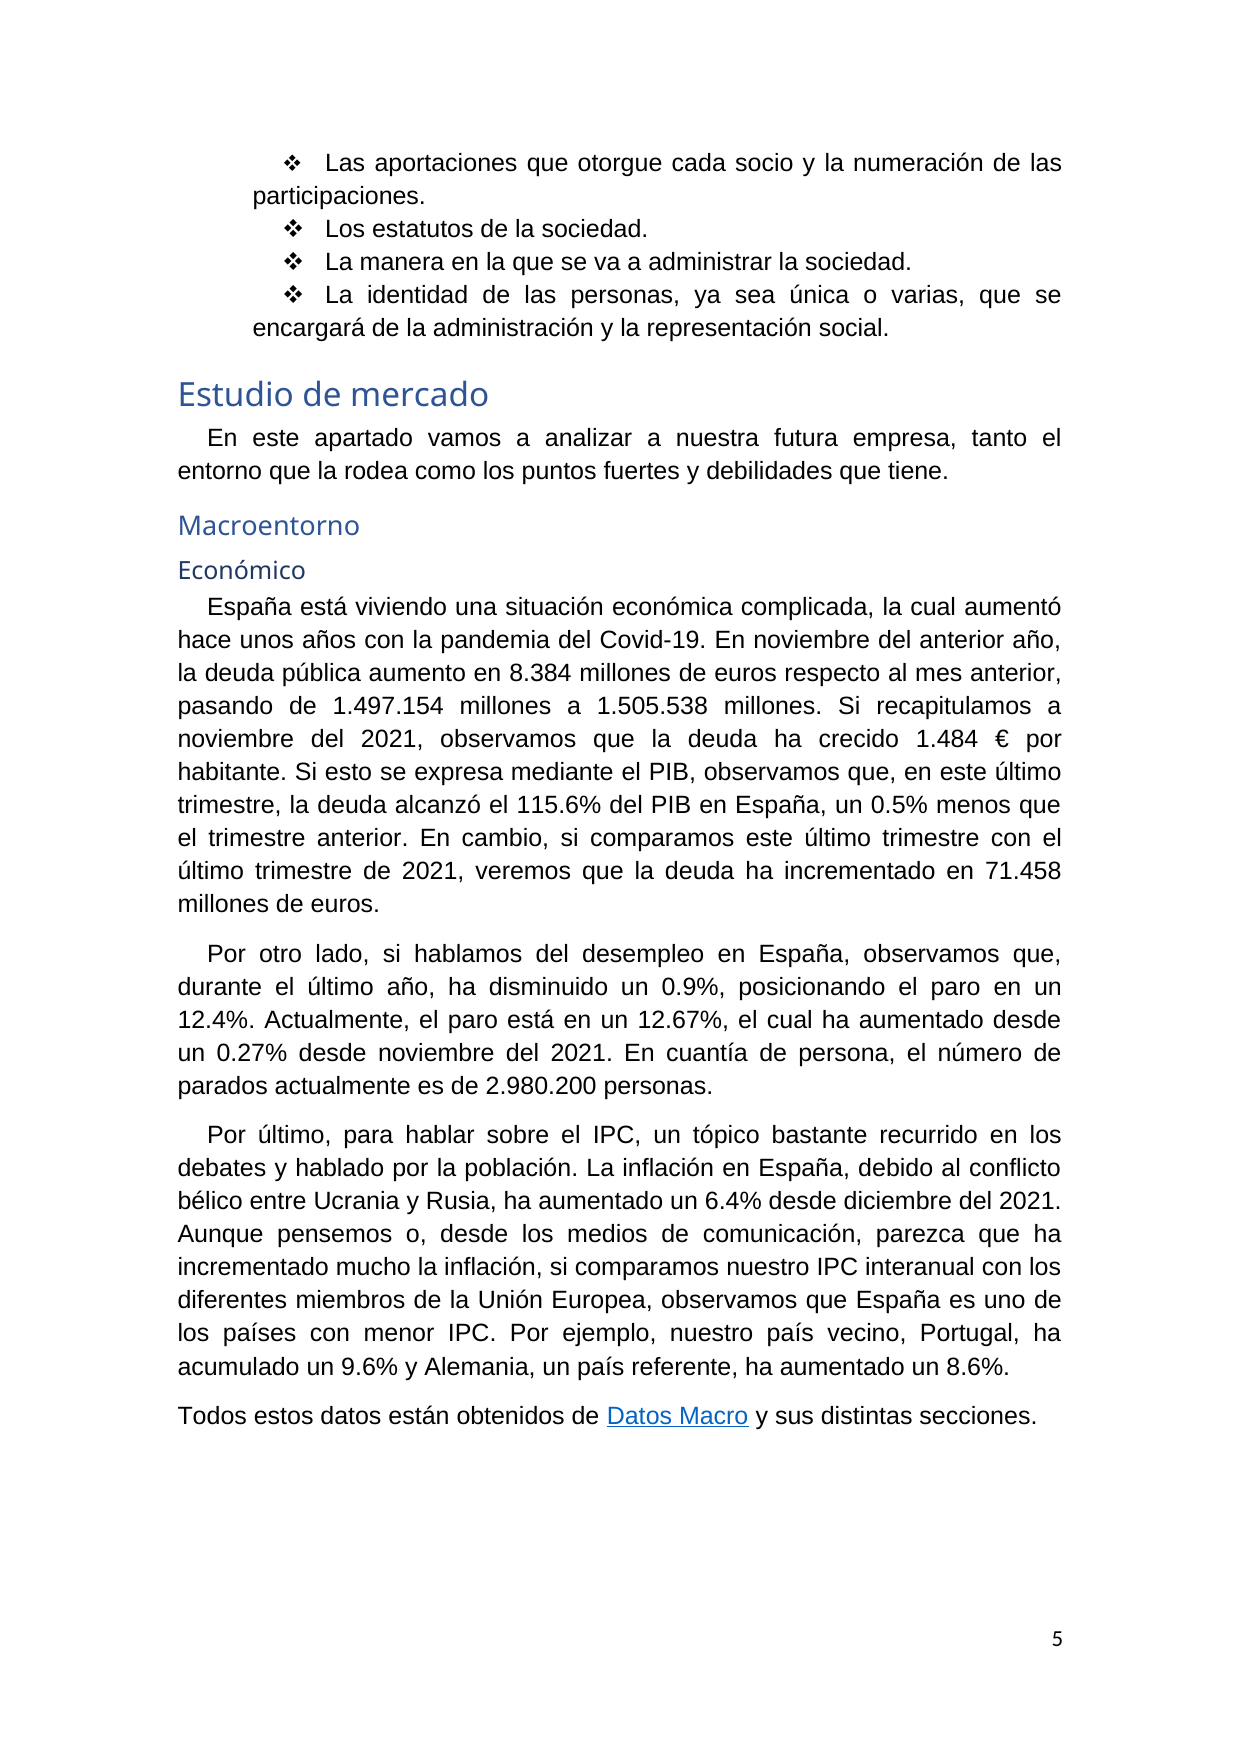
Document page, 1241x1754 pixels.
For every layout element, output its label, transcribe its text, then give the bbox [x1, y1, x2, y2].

text En este apartado vamos a analizar a nuestra futura empresa, tanto el entorno que la rodea como los puntos fuertes y debilidades que tiene. [177, 423, 1063, 485]
list Las aportaciones que otorgue cada socio y la numeración de las participaciones. [252, 148, 1063, 209]
text España está viviendo una situación económica complicada, la cual aumentó hace unos años con la pandemia del Covid-19. En noviembre del anterior año, la deuda pública aumento en 8.384 millones de euros respecto al mes anterior, pasando de 1.497.154 millones a 1.505.538 millones. Si recapitulamos a noviembre del 2021, observamos que la deuda ha crecido 1.484 € por habitante. Si esto se expresa mediante el PIB, observamos que, en este último trimestre, la deuda alcanzó el 115.6% del PIB en España, un 0.5% menos que el trimestre anterior. En cambio, si comparamos este último trimestre con el último trimestre de 2021, veremos que la deuda ha incrementado en 71.458 millones de euros. [177, 592, 1063, 918]
list La manera en la que se va a administrar la sociedad. [252, 247, 1063, 276]
text Por otro lado, si hablamos del desempleo en España, observamos que, durante el último año, ha disminuido un 0.9%, posicionando el paro en un 12.4%. Actualmente, el paro está en un 12.67%, el cual ha aumentado desde un 0.27% desde noviembre del 2021. En cuantía de persona, el número de parados actualmente es de 2.980.200 personas. [177, 938, 1063, 1099]
subtitle Macroentorno [177, 506, 1063, 543]
subtitle Estudio de mercado [177, 371, 1063, 416]
subtitle Económico [177, 552, 1063, 587]
text Todos estos datos están obtenidos de Datos Macro y sus distintas secciones. [177, 1401, 1063, 1430]
text Por último, para hablar sobre el IPC, un tópico bastante recurrido en los debates y hablado por la población. La inflación en España, debido al conflicto bélico entre Ucrania y Rusia, ha aumentado un 6.4% desde diciembre del 2021. Aunque pensemos o, desde los medios de comunicación, parezca que ha incrementado mucho la inflación, si comparamos nuestro IPC interanual con los diferentes miembros de la Unión Europea, observamos que España es uno de los países con menor IPC. Por ejemplo, nuestro país vecino, Portugal, ha acumulado un 9.6% y Alemania, un país referente, ha aumentado un 8.6%. [177, 1120, 1063, 1380]
list Los estatutos de la sociedad. [252, 214, 1063, 242]
list La identidad de las personas, ya sea única o varias, que se encargará de la administración y la representación social. [252, 280, 1063, 342]
